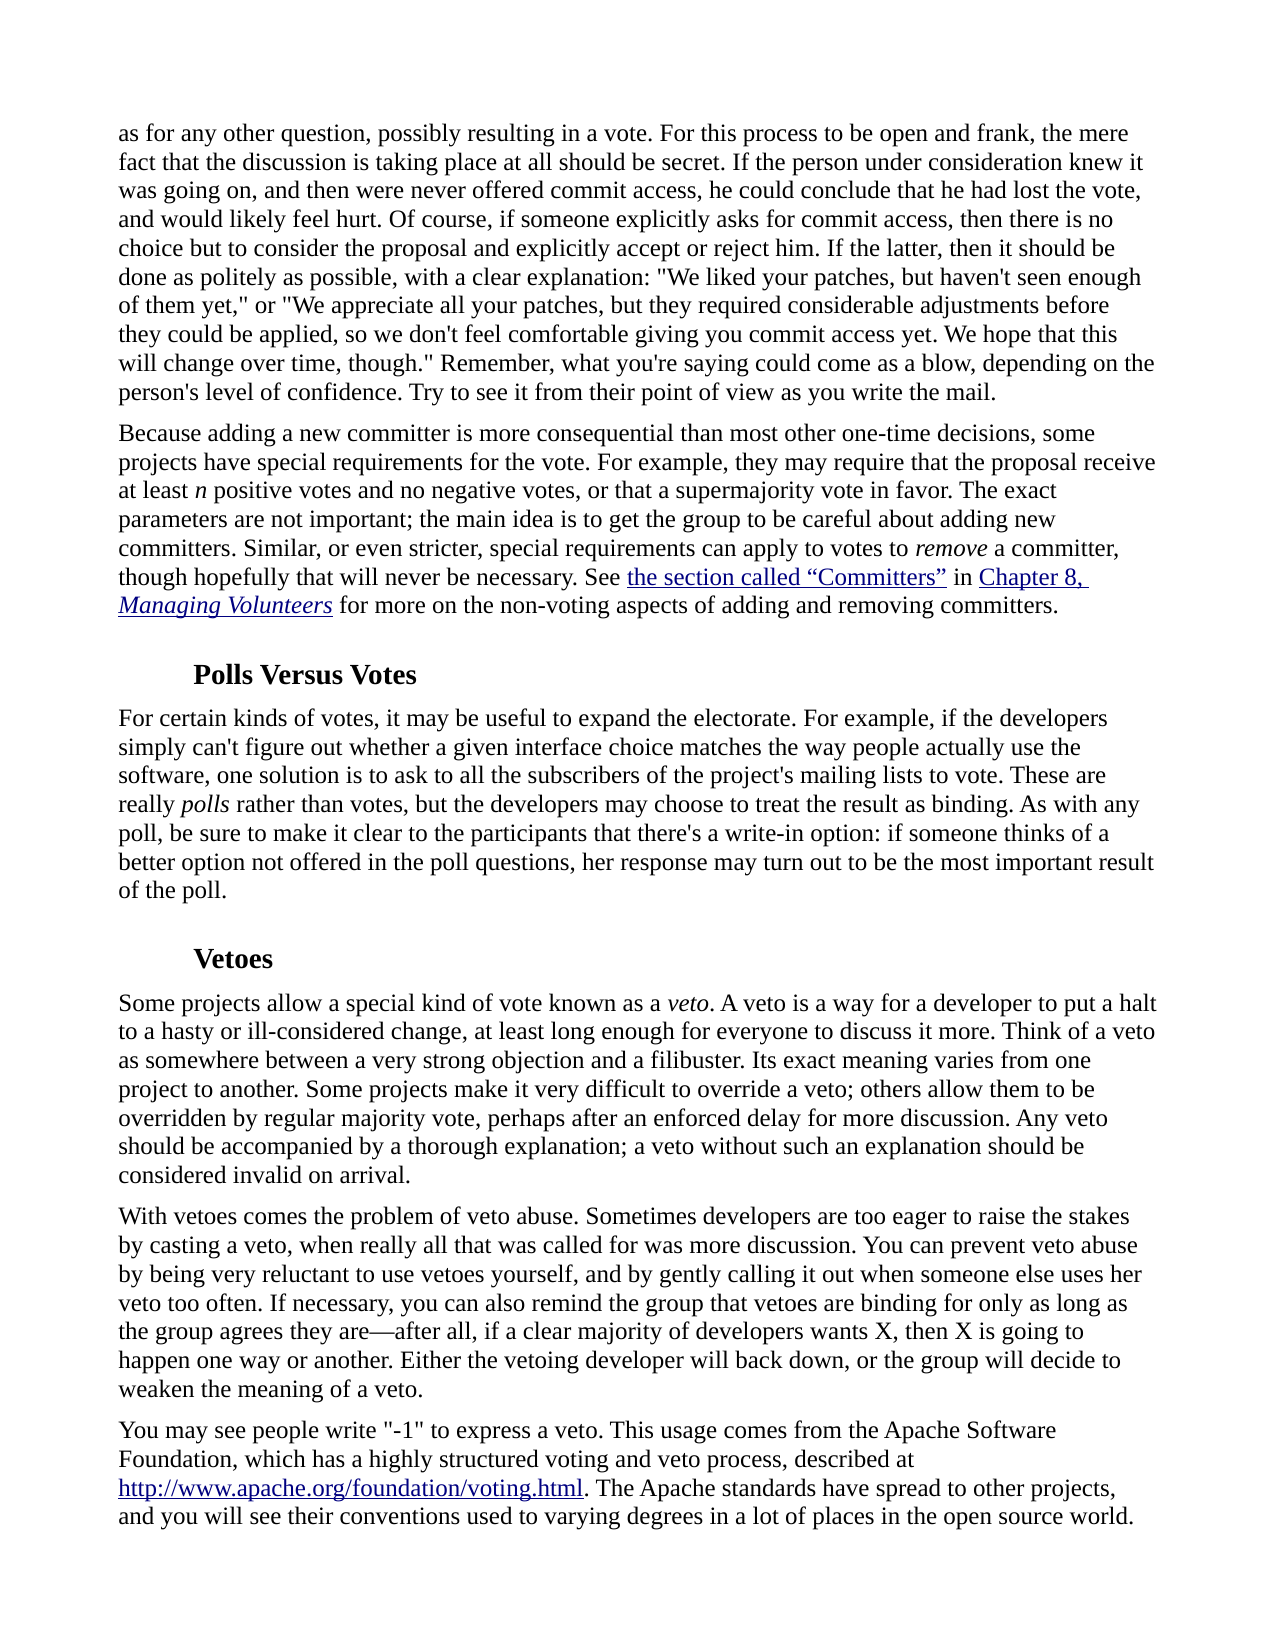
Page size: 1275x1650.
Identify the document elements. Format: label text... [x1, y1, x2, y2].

text as for any other question, possibly resulting in a vote. For this process to be open and frank, the mere fact that the discussion is taking place at all should be secret. If the person under consideration knew it was going on, and then were never offered commit access, he could conclude that he had lost the vote, and would likely feel hurt. Of course, if someone explicitly asks for commit access, then there is no choice but to consider the proposal and explicitly accept or reject him. If the latter, then it should be done as politely as possible, with a clear explanation: "We liked your patches, but haven't seen enough of them yet," or "We appreciate all your patches, but they required considerable adjustments before they could be applied, so we don't feel comfortable giving you commit access yet. We hope that this will change over time, though." Remember, what you're saying could come as a blow, depending on the person's level of confidence. Try to see it from their point of view as you write the mail. [118, 118, 1157, 406]
subtitle Polls Versus Votes [118, 657, 1157, 690]
text With vetoes comes the problem of veto abuse. Sometimes developers are too eager to raise the stakes by casting a veto, when really all that was called for was more discussion. You can prevent veto abuse by being very reluctant to use vetoes yourself, and by gently calling it out when someone else uses her veto too often. If necessary, you can also remind the group that vetoes are binding for only as long as the group agrees they are—after all, if a clear majority of developers wants X, then X is going to happen one way or another. Either the vetoing developer will back down, or the group will decide to weaken the meaning of a veto. [118, 1201, 1157, 1403]
text Some projects allow a special kind of vote known as a veto. A veto is a way for a developer to put a halt to a hasty or ill-considered change, at least long enough for everyone to discuss it more. Think of a veto as somewhere between a very strong objection and a filibuster. Its exact meaning varies from one project to another. Some projects make it very difficult to override a veto; others allow them to be overridden by regular majority vote, perhaps after an enforced delay for more discussion. Any veto should be accompanied by a thorough explanation; a veto without such an explanation should be considered invalid on arrival. [118, 988, 1157, 1189]
text For certain kinds of votes, it may be useful to expand the electorate. For example, if the developers simply can't figure out whether a given interface choice matches the way people actually use the software, one solution is to ask to all the subscribers of the project's mailing lists to vote. These are really polls rather than votes, but the developers may choose to treat the result as binding. As with any poll, be sure to make it clear to the participants that there's a write-in option: if someone thinks of a better option not offered in the poll questions, her response may turn out to be the most important result of the poll. [118, 703, 1157, 904]
text Because adding a new committer is more consequential than most other one-time decisions, some projects have special requirements for the vote. For example, they may require that the proposal receive at least n positive votes and no negative votes, or that a supermajority vote in favor. The exact parameters are not important; the main idea is to get the group to be careful about adding new committers. Similar, or even stricter, special requirements can apply to votes to remove a committer, though hopefully that will never be necessary. See the section called “Committers” in Chapter 8, Managing Volunteers for more on the non-voting aspects of adding and removing committers. [118, 418, 1157, 619]
subtitle Vetoes [118, 942, 1157, 975]
text You may see people write "-1" to express a veto. This usage comes from the Apache Software Foundation, which has a highly structured voting and veto process, described at http://www.apache.org/foundation/voting.html. The Apache standards have spread to other projects, and you will see their conventions used to varying degrees in a lot of places in the open source world. [118, 1415, 1157, 1530]
